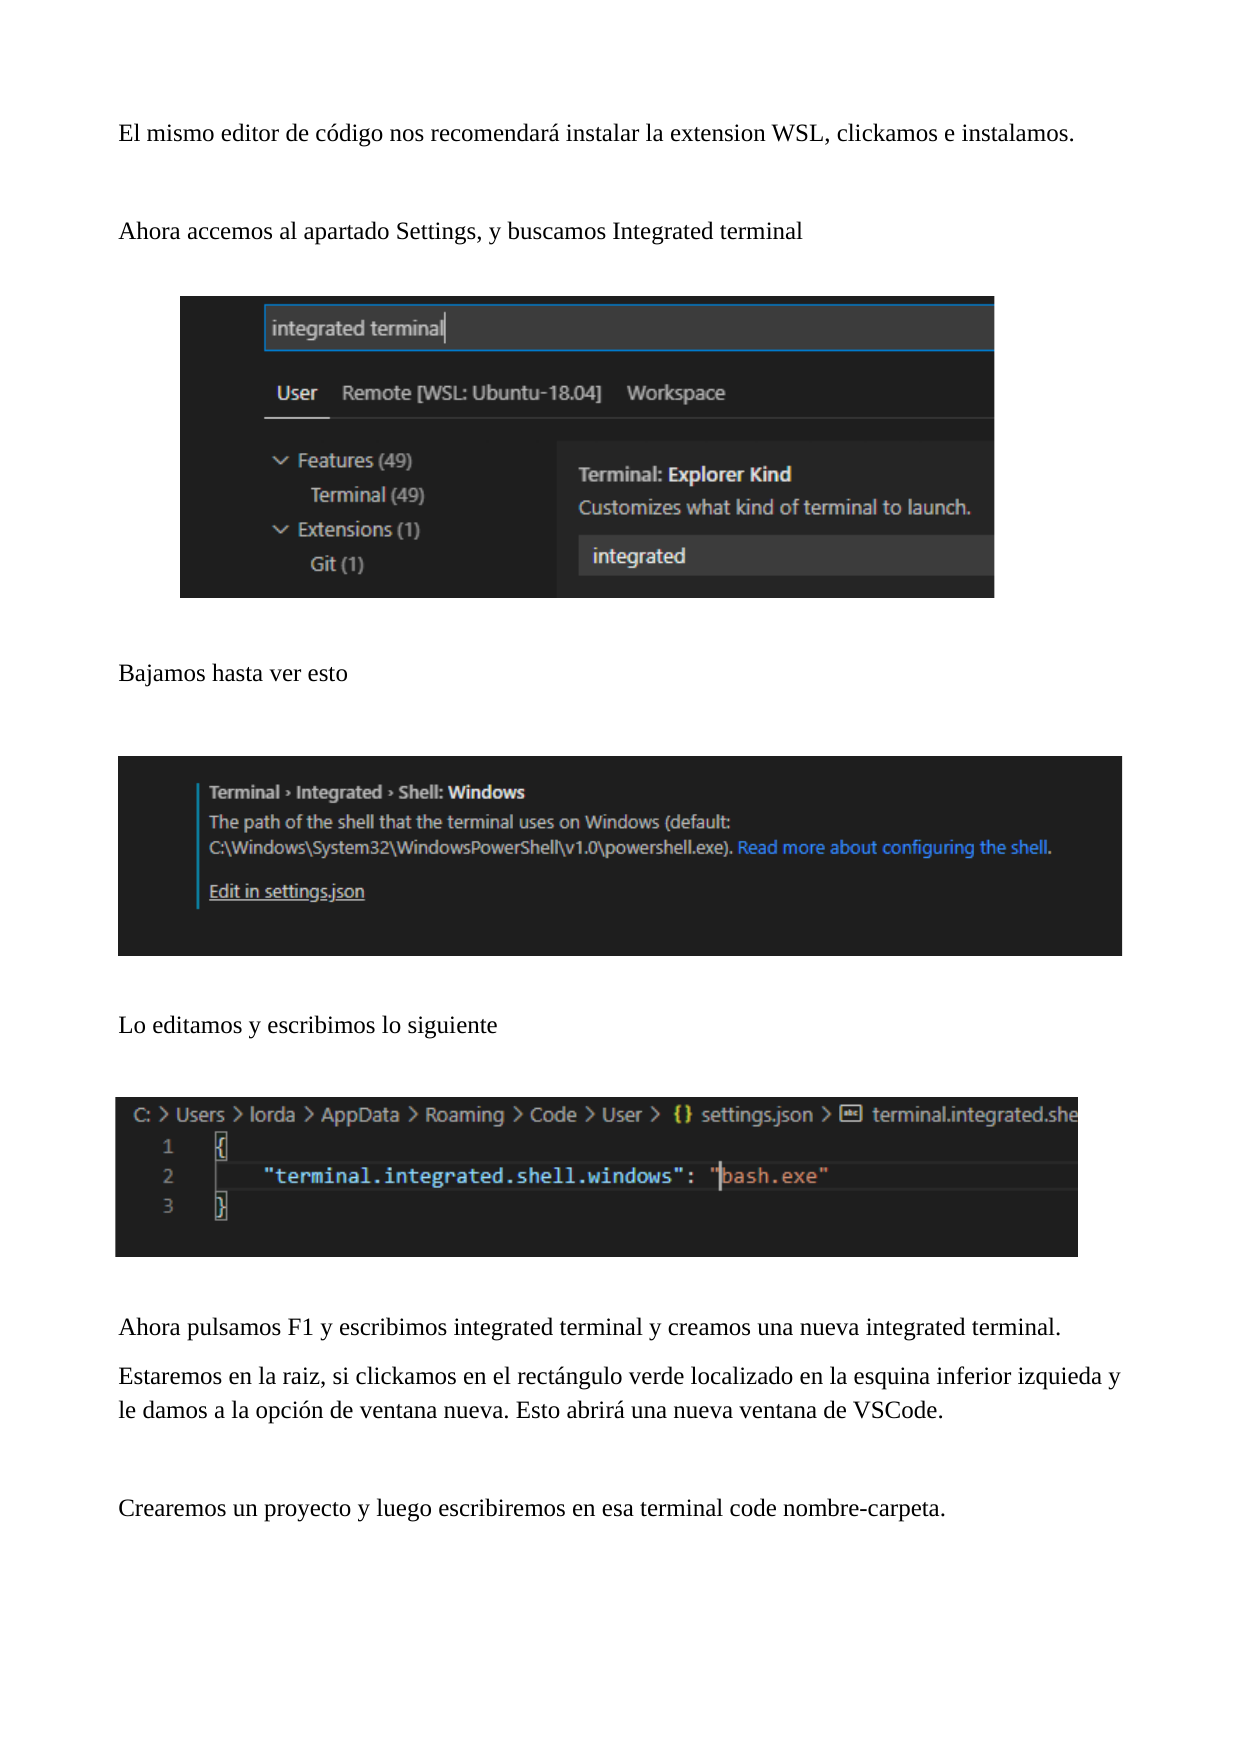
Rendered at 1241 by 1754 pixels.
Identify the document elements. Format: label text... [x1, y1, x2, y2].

text Estaremos en la raiz, si clickamos en el rectángulo verde localizado en la esquina inferior izquieda y le damos a la opción de ventana nueva. Esto abrirá una nueva ventana de VSCode. [118, 1361, 1122, 1424]
text Ahora accemos al apartado Settings, y buscamos Integrated terminal [118, 216, 1122, 245]
text Bajamos hasta ver esto [118, 658, 1122, 687]
text El mismo editor de código nos recomendará instalar la extension WSL, clickamos e instalamos. [118, 118, 1122, 147]
text Lo editamos y escribimos lo siguiente [118, 1010, 1122, 1039]
text Crearemos un proyecto y luego escribiremos en esa terminal code nombre-carpeta. [118, 1493, 1122, 1522]
picture [118, 756, 1123, 956]
picture [180, 296, 995, 598]
text Ahora pulsamos F1 y escribimos integrated terminal y creamos una nueva integrated terminal. [118, 1312, 1122, 1340]
picture [115, 1097, 1078, 1257]
